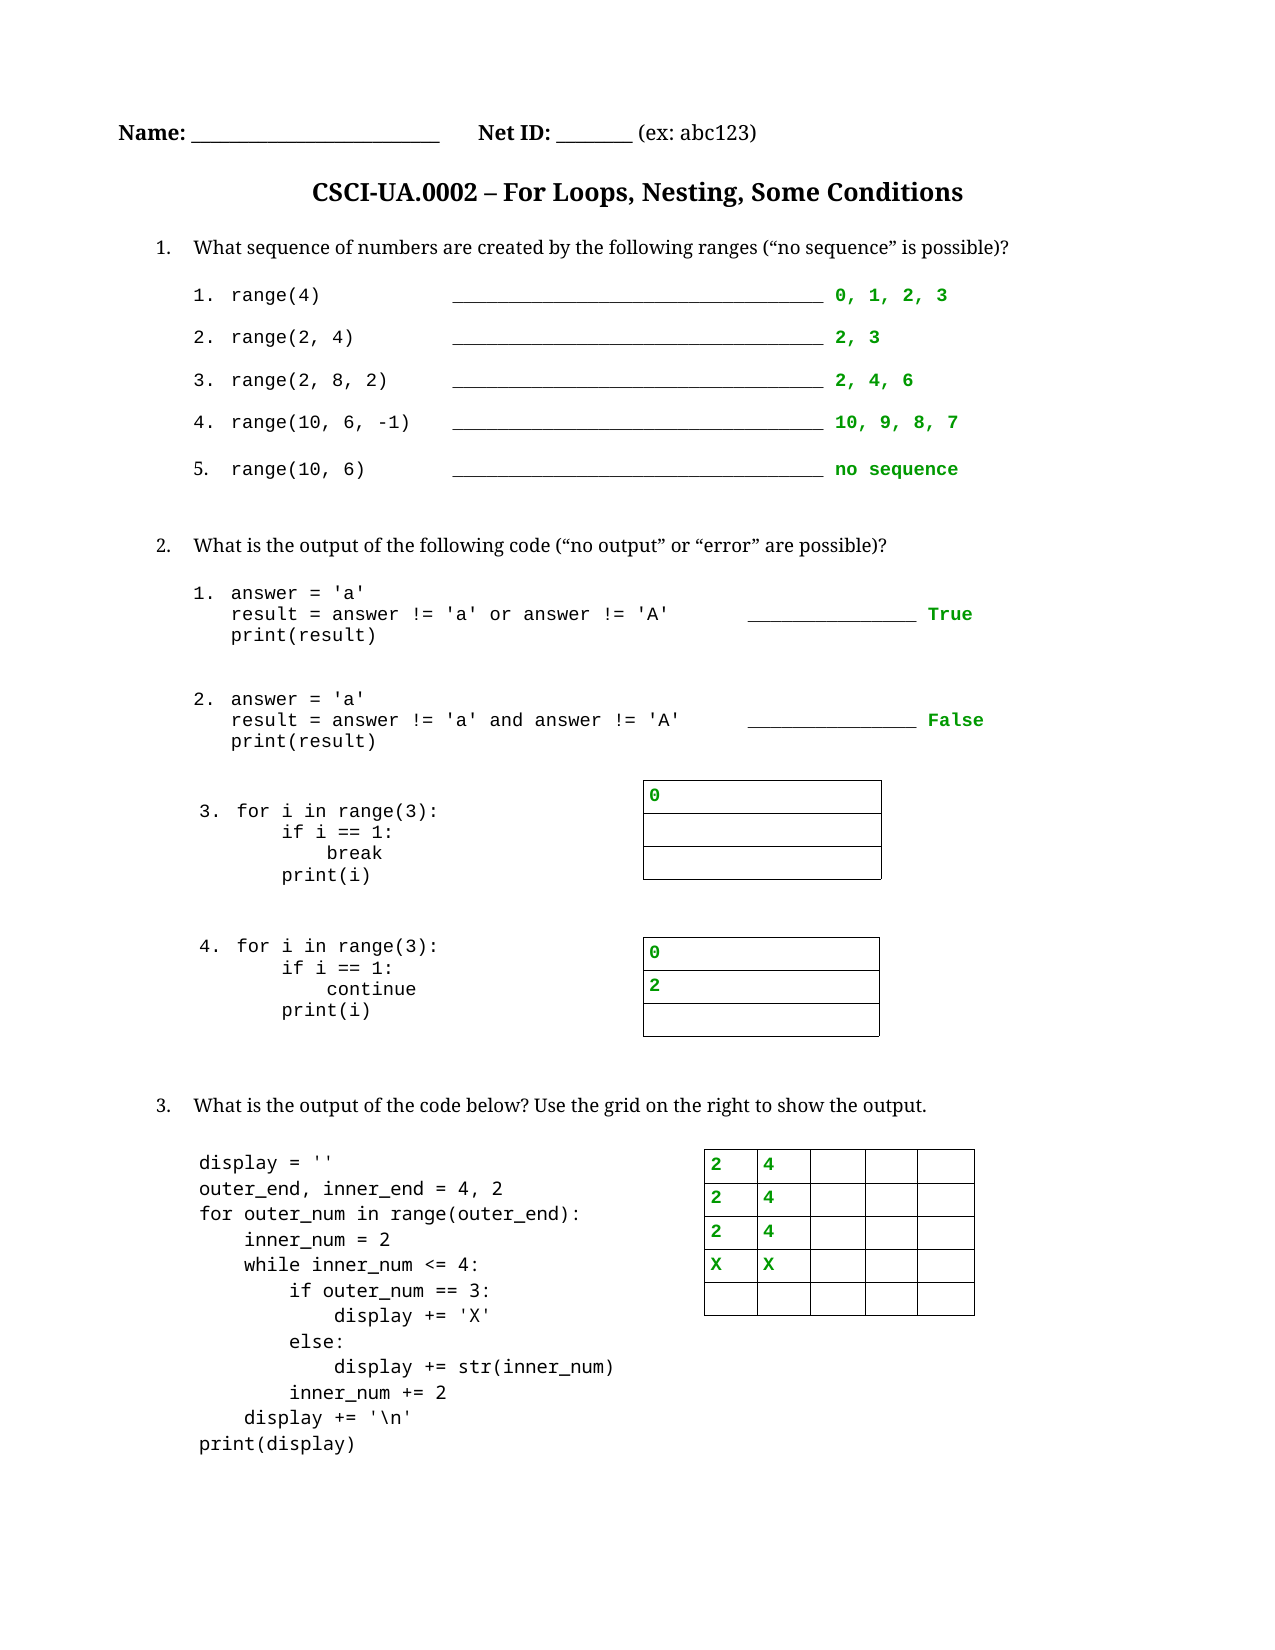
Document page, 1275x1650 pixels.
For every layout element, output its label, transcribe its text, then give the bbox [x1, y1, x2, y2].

table_header 2 [705, 1150, 757, 1182]
table_cell X [758, 1250, 810, 1282]
table_header [918, 1150, 974, 1182]
list print(result) [193, 732, 1157, 775]
table_header for i in range(3): if i == 1: break print(i) [118, 775, 637, 906]
table_header 0 [644, 781, 881, 813]
list range(4) _________________________________ 0, 1, 2, 3 [193, 286, 1157, 328]
table_cell [866, 1283, 917, 1315]
list What is the output of the code below? Use the grid on the right to show the output. [156, 1092, 1157, 1143]
table_cell [918, 1283, 974, 1315]
table_cell [811, 1184, 865, 1216]
table_header [866, 1150, 917, 1182]
table_cell 2 [705, 1217, 757, 1249]
table_cell [705, 1283, 757, 1315]
table_cell [644, 814, 881, 846]
table_cell 2 [705, 1184, 757, 1216]
list print(result) [193, 626, 1157, 647]
text Name: __________________________ Net ID: ________ (ex: abc123) [118, 118, 1157, 175]
list range(10, 6) _________________________________ no sequence [193, 456, 1157, 507]
list answer = 'a' [193, 583, 1157, 605]
table_cell [918, 1250, 974, 1282]
table_header [638, 931, 1157, 1067]
table_cell [811, 1283, 865, 1315]
text CSCI-UA.0002 – For Loops, Nesting, Some Conditions [118, 175, 1157, 209]
table_cell 2 [644, 971, 879, 1003]
list range(2, 8, 2) _________________________________ 2, 4, 6 [193, 371, 1157, 413]
list What sequence of numbers are created by the following ranges (“no sequence” is possible)? [156, 234, 1157, 286]
table_cell [811, 1250, 865, 1282]
table_cell [866, 1184, 917, 1216]
table_header 4 [758, 1150, 810, 1182]
table_cell [866, 1250, 917, 1282]
table_header for i in range(3): if i == 1: continue print(i) [118, 931, 637, 1067]
list answer = 'a' [193, 690, 1157, 711]
list result = answer != 'a' and answer != 'A' _______________ False [193, 711, 1157, 732]
list What is the output of the following code (“no output” or “error” are possible)? [156, 532, 1157, 583]
table_cell 4 [758, 1184, 810, 1216]
table_cell [918, 1184, 974, 1216]
table_header 0 [644, 938, 879, 970]
table_cell [758, 1283, 810, 1315]
table_cell [644, 847, 881, 879]
table_cell [644, 1004, 879, 1036]
table_cell X [705, 1250, 757, 1282]
table_cell [866, 1217, 917, 1249]
table_header [638, 1144, 1157, 1461]
list result = answer != 'a' or answer != 'A' _______________ True [193, 605, 1157, 626]
table_header [638, 775, 1157, 906]
table_header [811, 1150, 865, 1182]
table_cell [918, 1217, 974, 1249]
list range(10, 6, -1) _________________________________ 10, 9, 8, 7 [193, 413, 1157, 456]
list range(2, 4) _________________________________ 2, 3 [193, 328, 1157, 371]
table_cell 4 [758, 1217, 810, 1249]
table_cell [811, 1217, 865, 1249]
table_header display = '' outer_end, inner_end = 4, 2 for outer_num in range(outer_end): inner_num = 2 while inner_num <= 4: if outer_num == 3: display += 'X' else: display += str(inner_num) inner_num += 2 display += '\n' print(display) [118, 1144, 637, 1461]
